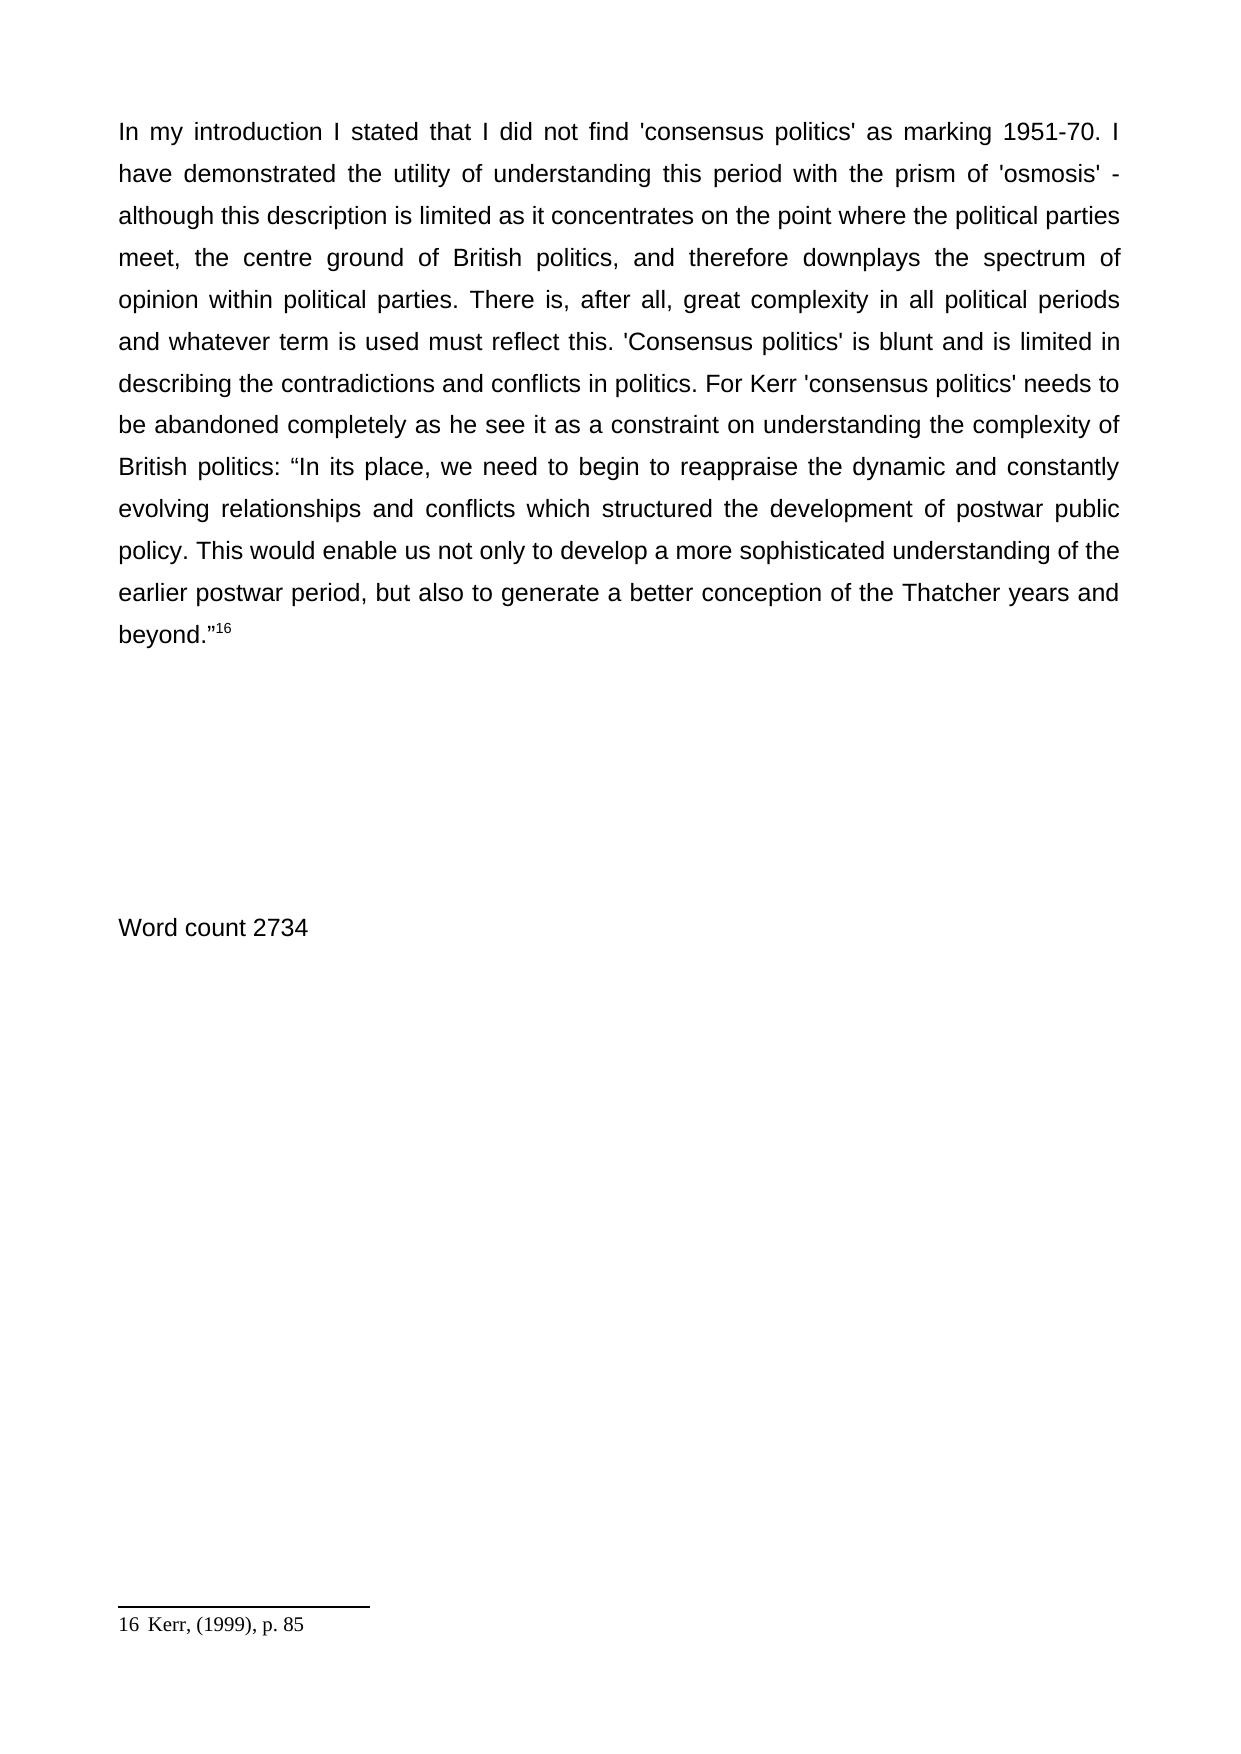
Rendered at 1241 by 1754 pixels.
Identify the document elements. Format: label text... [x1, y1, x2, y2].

text Kerr, (1999), p. 85 [118, 1613, 1122, 1636]
text In my introduction I stated that I did not find 'consensus politics' as marking 1951-70. I have demonstrated the utility of understanding this period with the prism of 'osmosis' - although this description is limited as it concentrates on the point where the political parties meet, the centre ground of British politics, and therefore downplays the spectrum of opinion within political parties. There is, after all, great complexity in all political periods and whatever term is used must reflect this. 'Consensus politics' is blunt and is limited in describing the contradictions and conflicts in politics. For Kerr 'consensus politics' needs to be abandoned completely as he see it as a constraint on understanding the complexity of British politics: “In its place, we need to begin to reappraise the dynamic and constantly evolving relationships and conflicts which structured the development of postwar public policy. This would enable us not only to develop a more sophisticated understanding of the earlier postwar period, but also to generate a better conception of the Thatcher years and beyond.” [118, 118, 1122, 648]
text Word count 2734 [118, 914, 1122, 942]
